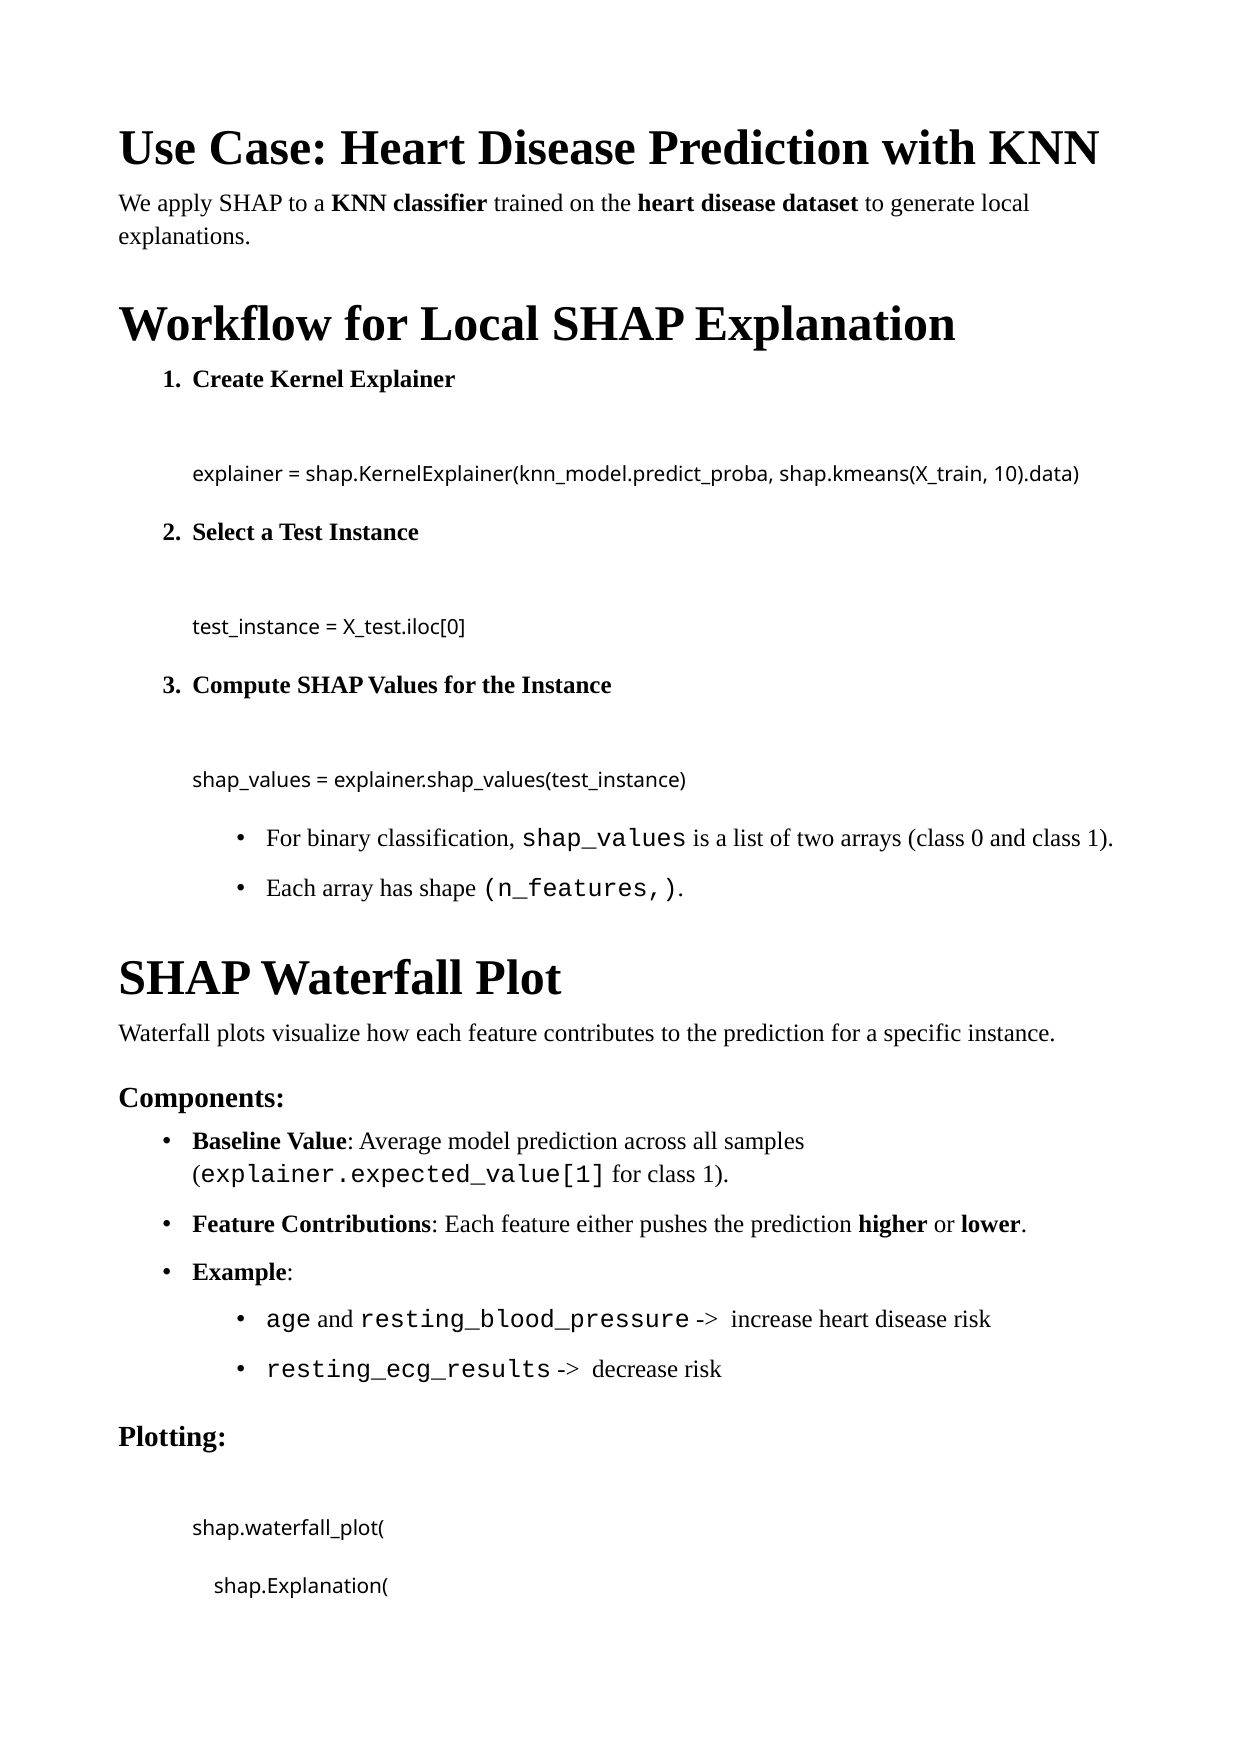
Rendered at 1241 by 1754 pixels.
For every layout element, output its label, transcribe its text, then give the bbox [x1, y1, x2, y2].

text We apply SHAP to a KNN classifier trained on the heart disease dataset to generate local explanations. [118, 188, 1122, 250]
list shap.Explanation( [162, 1571, 1122, 1599]
subtitle Workflow for Local SHAP Explanation [118, 294, 1122, 351]
text Waterfall plots visualize how each feature contributes to the prediction for a specific instance. [118, 1018, 1122, 1047]
list Feature Contributions: Each feature either pushes the prediction higher or lower. [162, 1209, 1122, 1238]
list Baseline Value: Average model prediction across all samples (explainer.expected_value[1] for class 1). [162, 1126, 1122, 1190]
list shap_values = explainer.shap_values(test_instance) [162, 765, 1122, 794]
list Compute SHAP Values for the Instance [162, 670, 1122, 699]
list Example: [162, 1257, 1122, 1286]
subtitle Components: [118, 1080, 1122, 1114]
subtitle Use Case: Heart Disease Prediction with KNN [118, 118, 1122, 176]
list age and resting_blood_pressure -> increase heart disease risk [236, 1304, 1122, 1335]
list For binary classification, shap_values is a list of two arrays (class 0 and class 1). [236, 823, 1122, 854]
list test_instance = X_test.iloc[0] [162, 612, 1122, 641]
list resting_ecg_results -> decrease risk [236, 1354, 1122, 1385]
list Create Kernel Explainer [162, 364, 1122, 392]
subtitle SHAP Waterfall Plot [118, 948, 1122, 1006]
subtitle Plotting: [118, 1419, 1122, 1453]
list shap.waterfall_plot( [162, 1513, 1122, 1541]
list explainer = shap.KernelExplainer(knn_model.predict_proba, shap.kmeans(X_train, 10).data) [162, 459, 1122, 487]
list Each array has shape (n_features,). [236, 873, 1122, 904]
list Select a Test Instance [162, 517, 1122, 546]
